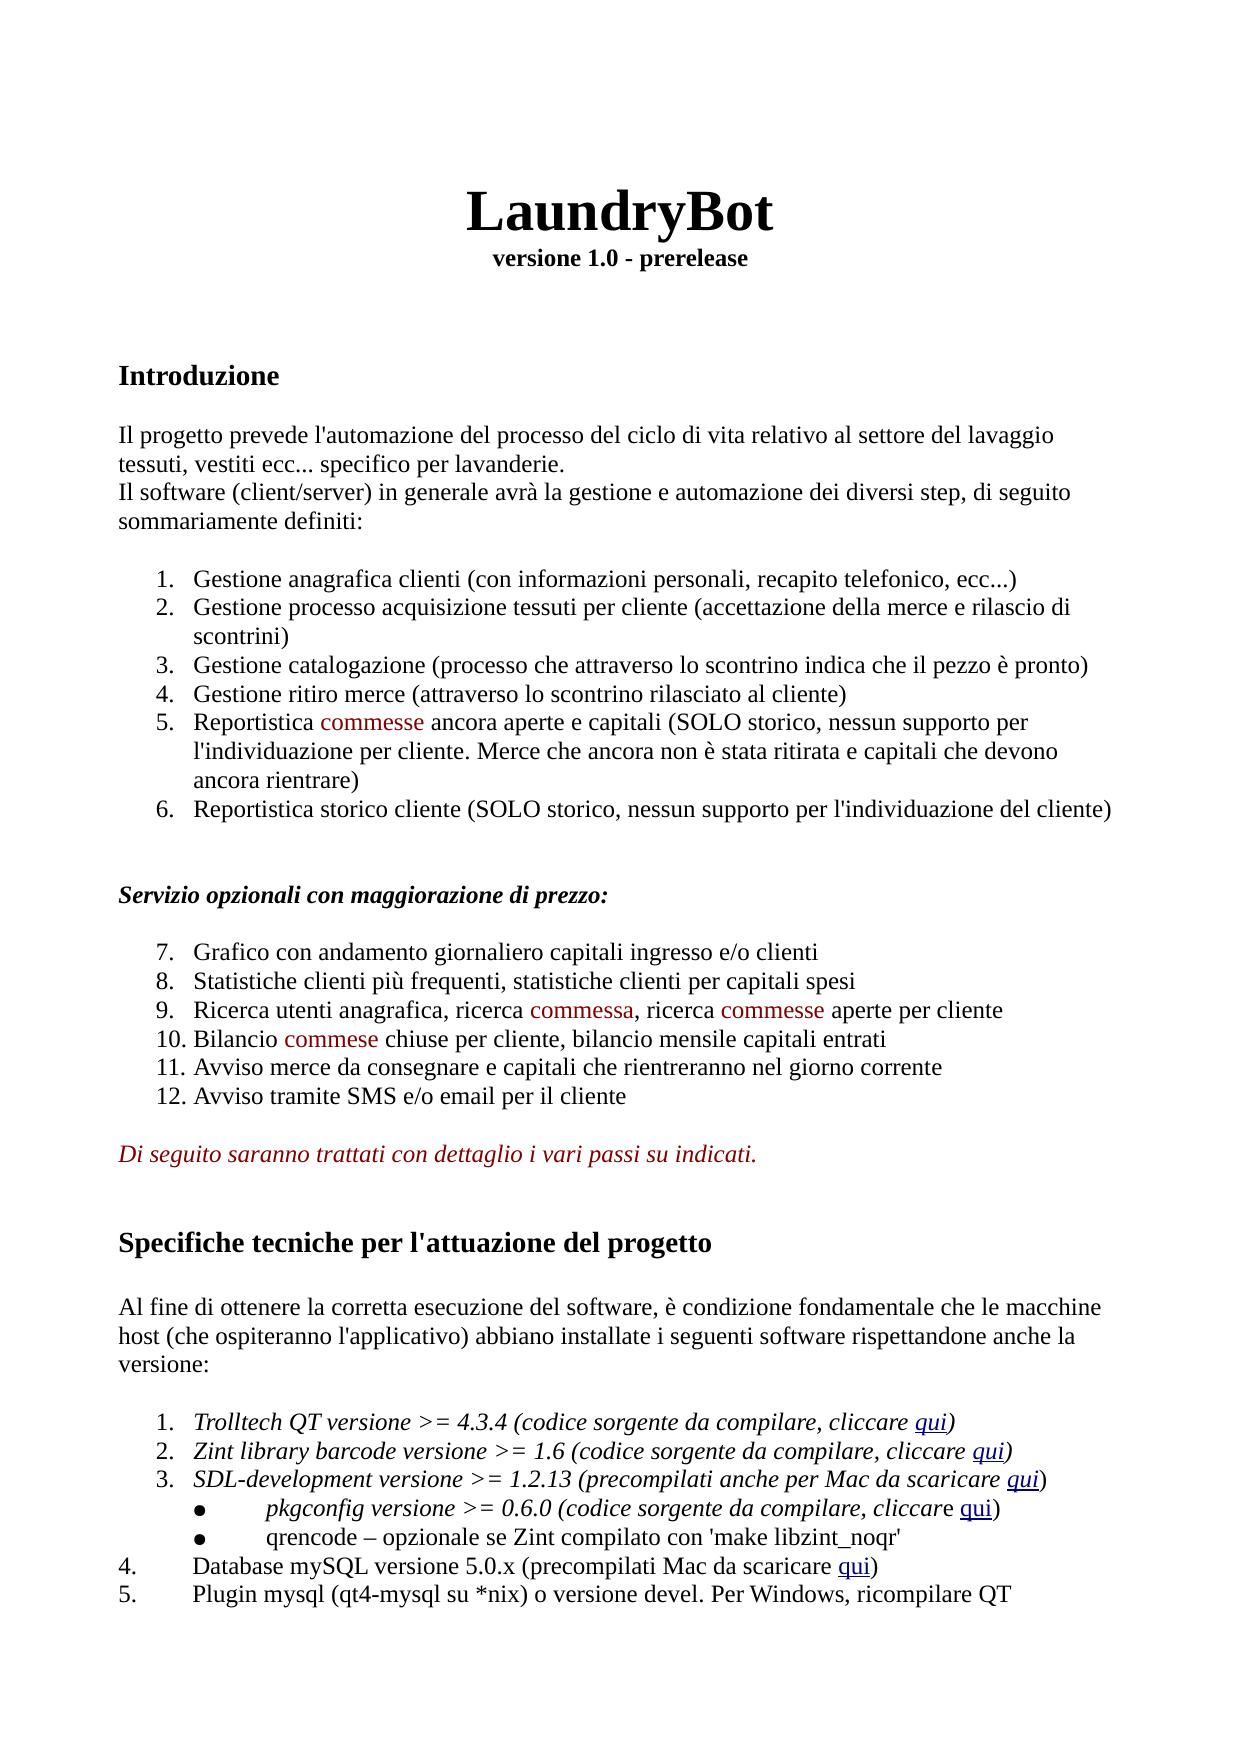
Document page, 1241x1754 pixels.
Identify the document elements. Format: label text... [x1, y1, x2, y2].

list qrencode – opzionale se Zint compilato con 'make libzint_noqr' [192, 1522, 1122, 1551]
list SDL-development versione >= 1.2.13 (precompilati anche per Mac da scaricare qui) [156, 1464, 1122, 1493]
list Gestione anagrafica clienti (con informazioni personali, recapito telefonico, ecc...) [156, 564, 1122, 592]
list Avviso tramite SMS e/o email per il cliente [156, 1081, 1122, 1110]
list Gestione catalogazione (processo che attraverso lo scontrino indica che il pezzo è pronto) [156, 650, 1122, 679]
list Statistiche clienti più frequenti, statistiche clienti per capitali spesi [156, 966, 1122, 995]
text Specifiche tecniche per l'attuazione del progetto [118, 1225, 1122, 1258]
list Gestione ritiro merce (attraverso lo scontrino rilasciato al cliente) [156, 679, 1122, 707]
text Il software (client/server) in generale avrà la gestione e automazione dei diversi step, di seguito sommariamente definiti: [118, 477, 1122, 535]
text Al fine di ottenere la corretta esecuzione del software, è condizione fondamentale che le macchine host (che ospiteranno l'applicativo) abbiano installate i seguenti software rispettandone anche la versione: [118, 1292, 1122, 1378]
text versione 1.0 - prerelease [118, 243, 1122, 271]
list Reportistica storico cliente (SOLO storico, nessun supporto per l'individuazione del cliente) [156, 794, 1122, 822]
list Avviso merce da consegnare e capitali che rientreranno nel giorno corrente [156, 1052, 1122, 1081]
list Bilancio commese chiuse per cliente, bilancio mensile capitali entrati [156, 1024, 1122, 1052]
list Plugin mysql (qt4-mysql su *nix) o versione devel. Per Windows, ricompilare QT [118, 1579, 1122, 1608]
text Il progetto prevede l'automazione del processo del ciclo di vita relativo al settore del lavaggio tessuti, vestiti ecc... specifico per lavanderie. [118, 420, 1122, 477]
text Servizio opzionali con maggiorazione di prezzo: [118, 880, 1122, 909]
list Grafico con andamento giornaliero capitali ingresso e/o clienti [156, 937, 1122, 966]
text LaundryBot [118, 176, 1122, 243]
list pkgconfig versione >= 0.6.0 (codice sorgente da compilare, cliccare qui) [192, 1493, 1122, 1522]
list Trolltech QT versione >= 4.3.4 (codice sorgente da compilare, cliccare qui) [156, 1407, 1122, 1436]
list Gestione processo acquisizione tessuti per cliente (accettazione della merce e rilascio di scontrini) [156, 592, 1122, 650]
list Database mySQL versione 5.0.x (precompilati Mac da scaricare qui) [118, 1551, 1122, 1579]
list Reportistica commesse ancora aperte e capitali (SOLO storico, nessun supporto per l'individuazione per cliente. Merce che ancora non è stata ritirata e capitali che devono ancora rientrare) [156, 707, 1122, 794]
text Introduzione [118, 358, 1122, 391]
list Zint library barcode versione >= 1.6 (codice sorgente da compilare, cliccare qui) [156, 1436, 1122, 1464]
list Ricerca utenti anagrafica, ricerca commessa, ricerca commesse aperte per cliente [156, 995, 1122, 1024]
text Di seguito saranno trattati con dettaglio i vari passi su indicati. [118, 1139, 1122, 1167]
